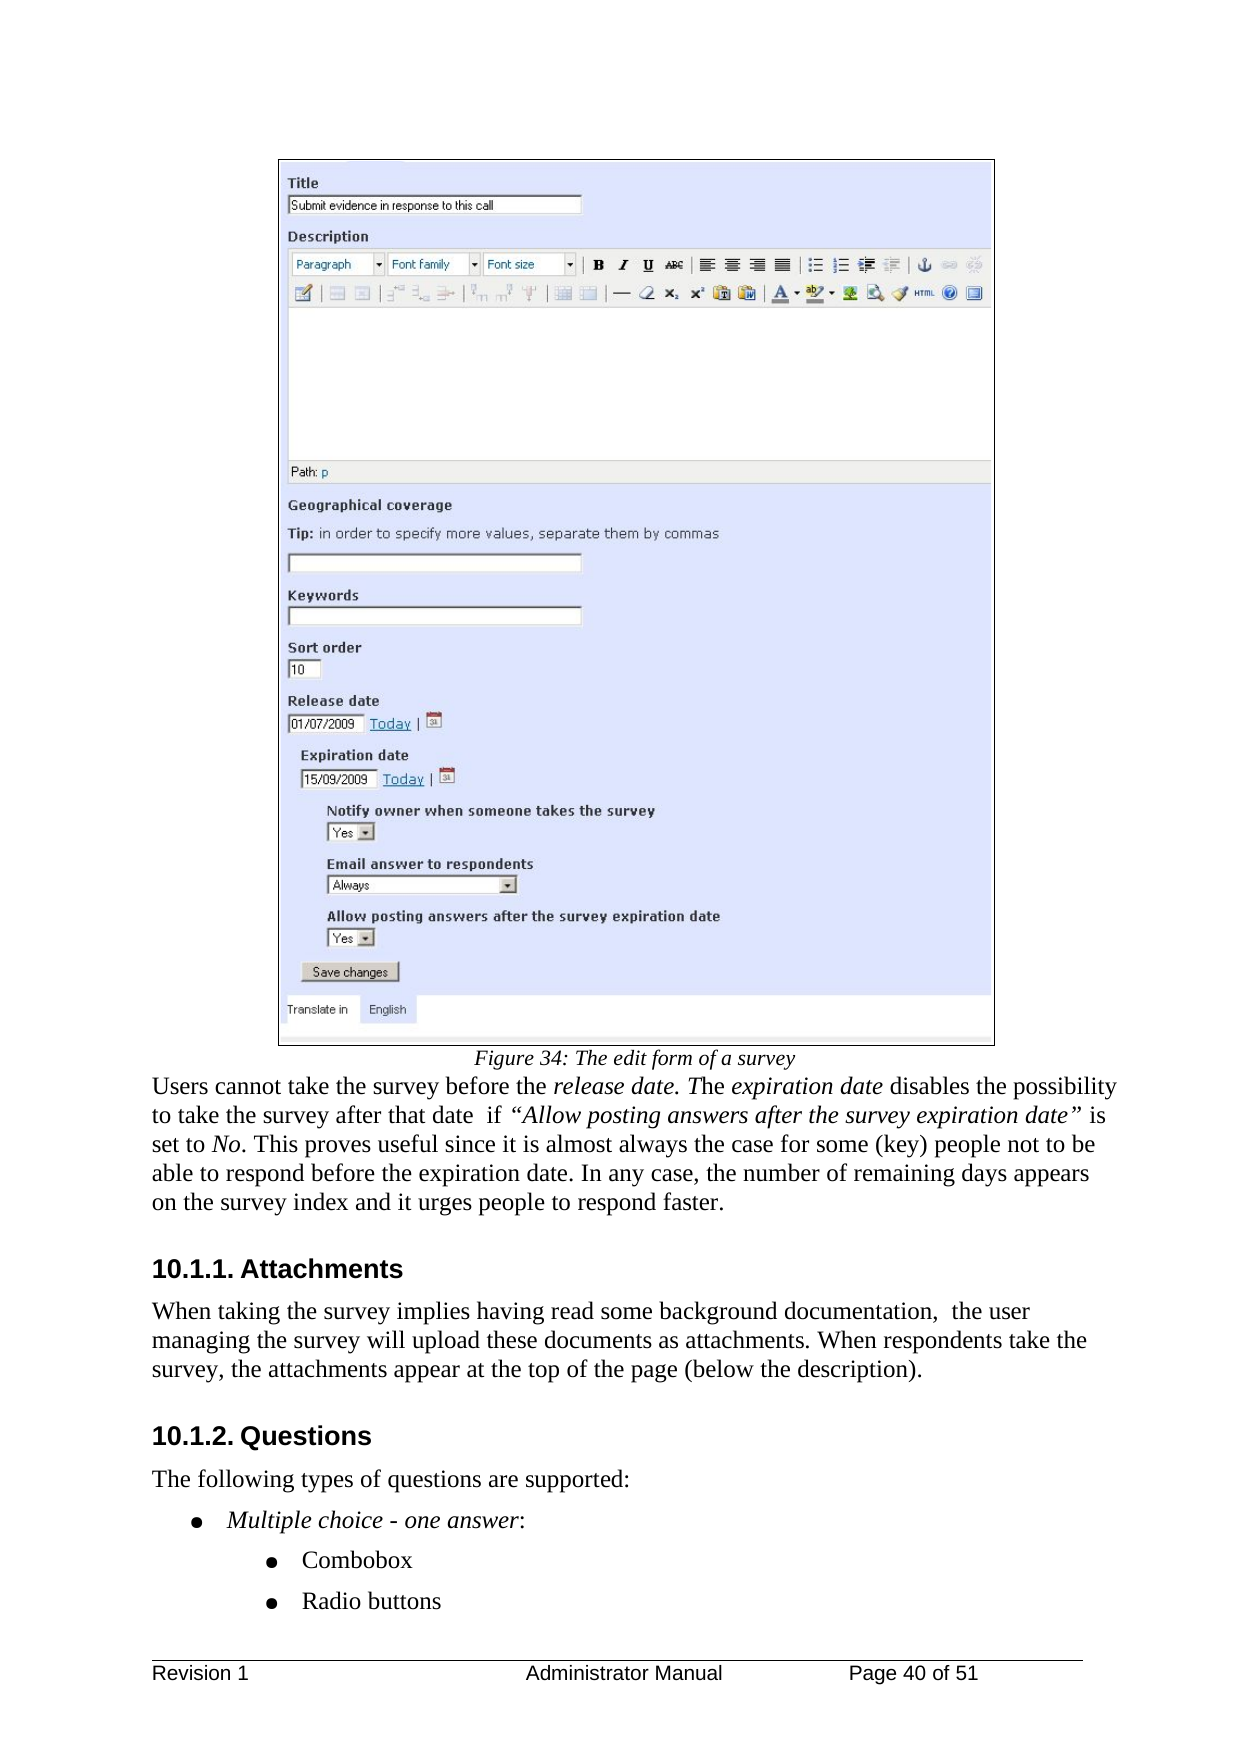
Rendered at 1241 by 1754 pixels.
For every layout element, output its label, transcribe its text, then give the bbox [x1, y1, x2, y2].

subtitle Questions [152, 1420, 1120, 1451]
text Users cannot take the survey before the release date. The expiration date disables the possibility to take the survey after that date if “Allow posting answers after the survey expiration date” is set to No. This proves useful since it is almost always the case for some (key) people not to be able to respond before the expiration date. In any case, the number of remaining days appears on the survey index and it urges people to respond faster. [152, 148, 1120, 1216]
picture [280, 161, 992, 1042]
list Multiple choice - one answer: [189, 1504, 1120, 1534]
list Combobox [264, 1545, 1120, 1574]
text The following types of questions are supported: [152, 1464, 1120, 1493]
text When taking the survey implies having read some background documentation, the user managing the survey will upload these documents as attachments. When respondents take the survey, the attachments appear at the top of the page (below the description). [152, 1296, 1120, 1383]
list Radio buttons [264, 1586, 1120, 1615]
subtitle Attachments [152, 1253, 1120, 1284]
text Figure 34: The edit form of a survey [253, 160, 1019, 1071]
